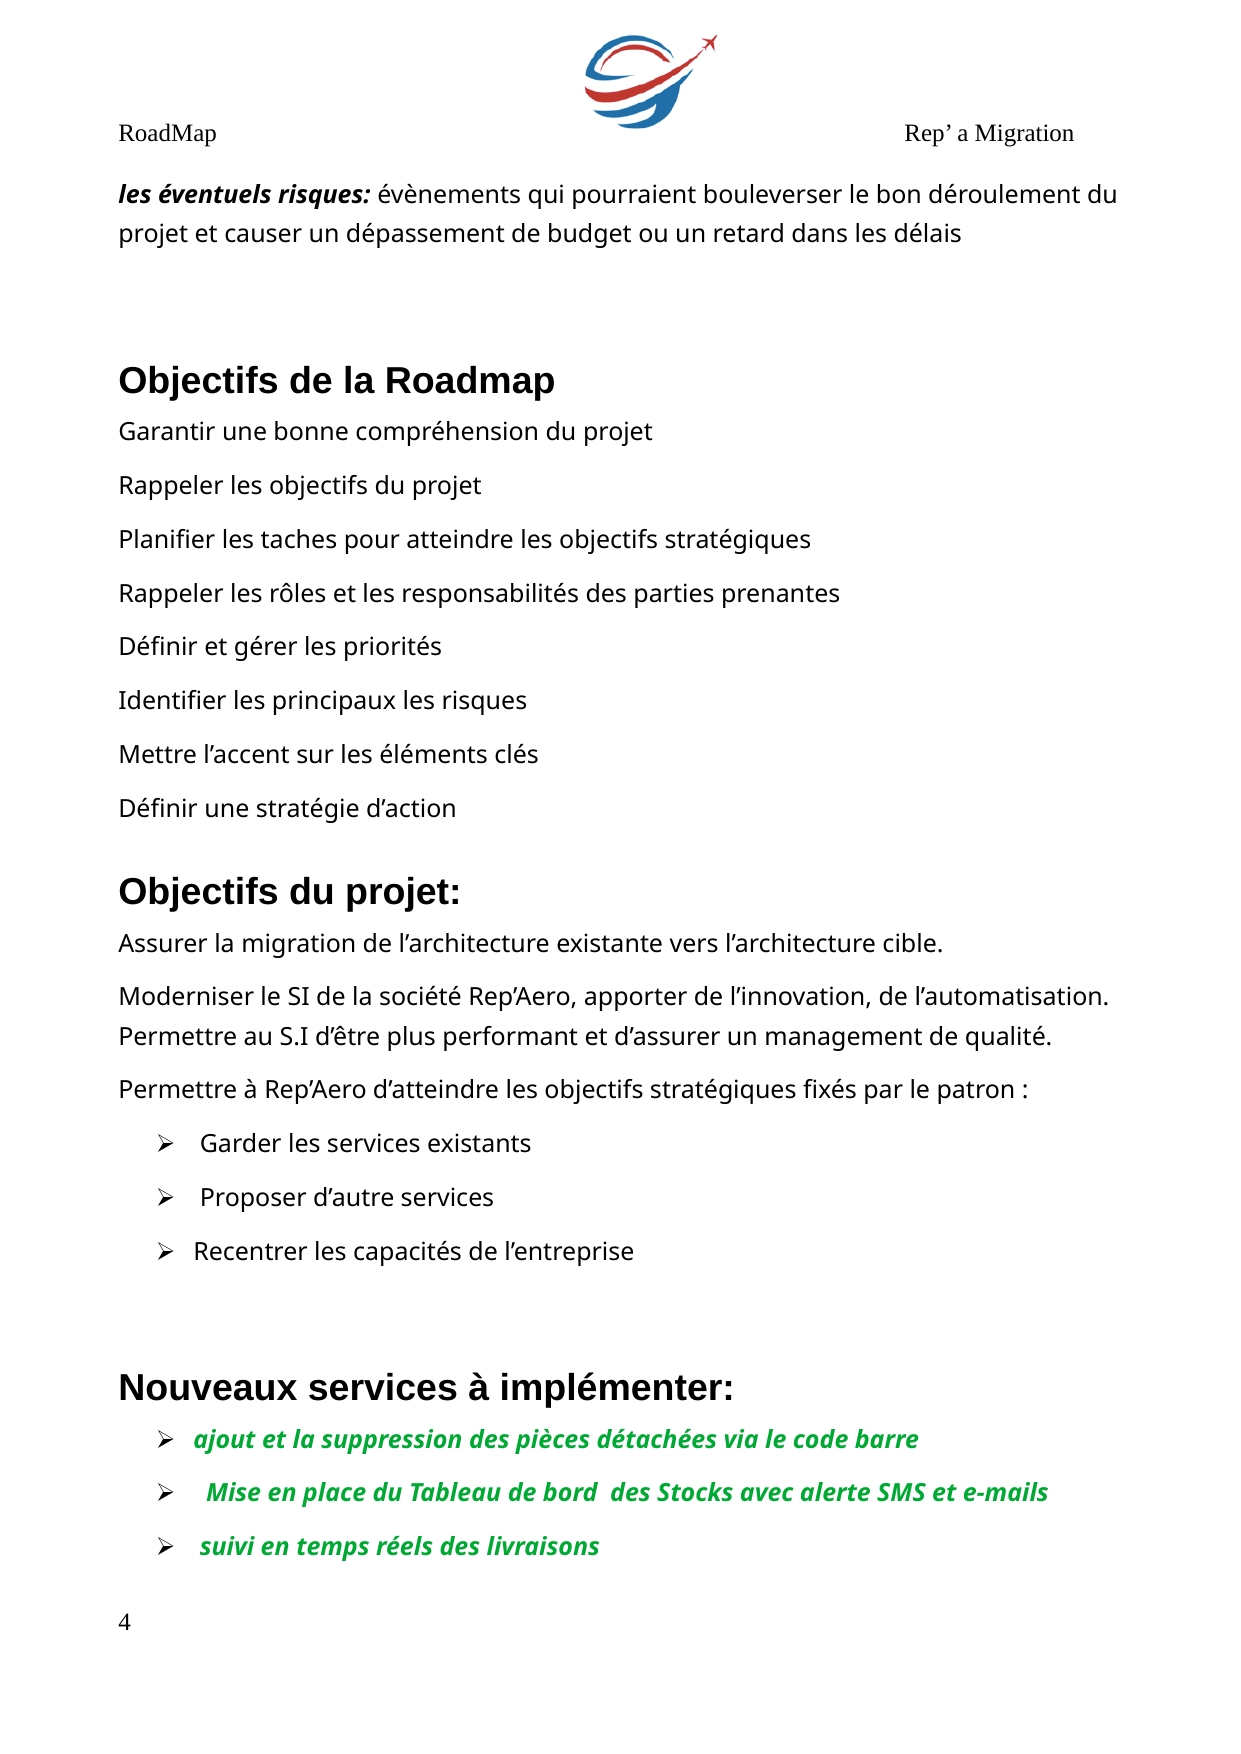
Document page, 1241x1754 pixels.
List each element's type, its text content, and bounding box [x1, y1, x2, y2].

list ajout et la suppression des pièces détachées via le code barre [156, 1421, 1122, 1455]
text Planifier les taches pour atteindre les objectifs stratégiques [118, 522, 1122, 556]
list Garder les services existants [156, 1126, 1122, 1160]
text Définir une stratégie d’action [118, 790, 1122, 824]
text Identifier les principaux les risques [118, 683, 1122, 717]
text les éventuels risques: évènements qui pourraient bouleverser le bon déroulement du projet et causer un dépassement de budget ou un retard dans les délais [118, 176, 1122, 249]
list suivi en temps réels des livraisons [156, 1529, 1122, 1563]
list Recentrer les capacités de l’entreprise [156, 1233, 1122, 1267]
text Mettre l’accent sur les éléments clés [118, 737, 1122, 771]
subtitle Nouveaux services à implémenter: [118, 1366, 1122, 1409]
text Rappeler les rôles et les responsabilités des parties prenantes [118, 575, 1122, 609]
text Rappeler les objectifs du projet [118, 468, 1122, 502]
list Proposer d’autre services [156, 1179, 1122, 1213]
text Définir et gérer les priorités [118, 629, 1122, 663]
picture [577, 14, 723, 155]
text Assurer la migration de l’architecture existante vers l’architecture cible. [118, 925, 1122, 959]
list Mise en place du Tableau de bord des Stocks avec alerte SMS et e-mails [156, 1475, 1122, 1509]
text Permettre à Rep’Aero d’atteindre les objectifs stratégiques fixés par le patron : [118, 1072, 1122, 1106]
subtitle Objectifs de la Roadmap [118, 358, 1122, 402]
text Garantir une bonne compréhension du projet [118, 414, 1122, 448]
text Moderniser le SI de la société Rep’Aero, apporter de l’innovation, de l’automatisation. Permettre au S.I d’être plus performant et d’assurer un management de qualité. [118, 979, 1122, 1052]
subtitle Objectifs du projet: [118, 869, 1122, 913]
